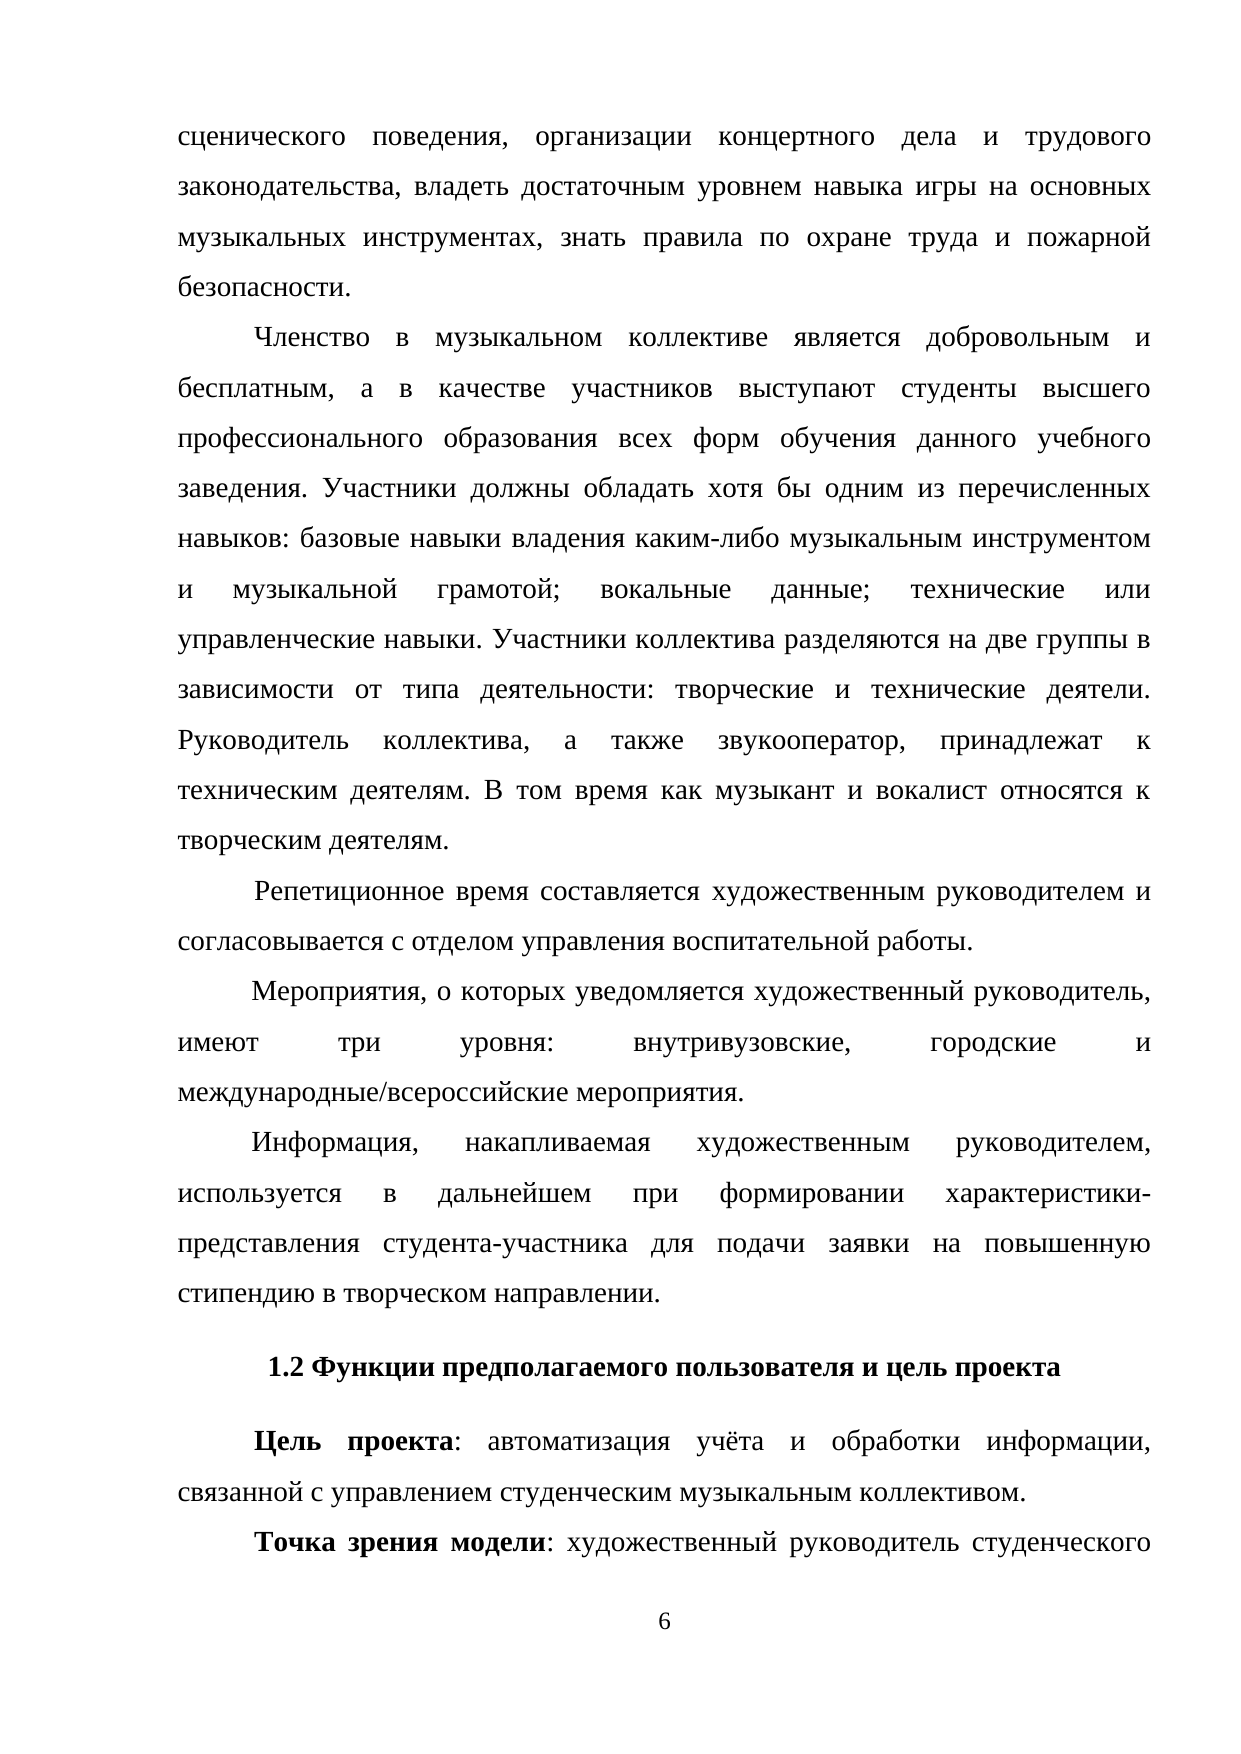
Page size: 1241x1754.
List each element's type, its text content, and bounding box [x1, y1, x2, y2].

subtitle 1.2 Функции предполагаемого пользователя и цель проекта [177, 1349, 1152, 1383]
text Членство в музыкальном коллективе является добровольным и бесплатным, а в качестве участников выступают студенты высшего профессионального образования всех форм обучения данного учебного заведения. Участники должны обладать хотя бы одним из перечисленных навыков: базовые навыки владения каким-либо музыкальным инструментом и музыкальной грамотой; вокальные данные; технические или управленческие навыки. Участники коллектива разделяются на две группы в зависимости от типа деятельности: творческие и технические деятели. Руководитель коллектива, а также звукооператор, принадлежат к техническим деятелям. В том время как музыкант и вокалист относятся к творческим деятелям. [177, 319, 1152, 856]
text Информация, накапливаемая художественным руководителем, используется в дальнейшем при формировании характеристики-представления студента-участника для подачи заявки на повышенную стипендию в творческом направлении. [177, 1124, 1152, 1309]
text Репетиционное время составляется художественным руководителем и согласовывается с отделом управления воспитательной работы. [177, 873, 1152, 957]
text Точка зрения модели: художественный руководитель студенческого [177, 1524, 1152, 1558]
text Цель проекта: автоматизация учёта и обработки информации, связанной с управлением студенческим музыкальным коллективом. [177, 1423, 1152, 1507]
text сценического поведения, организации концертного дела и трудового законодательства, владеть достаточным уровнем навыка игры на основных музыкальных инструментах, знать правила по охране труда и пожарной безопасности. [177, 118, 1152, 303]
text Мероприятия, о которых уведомляется художественный руководитель, имеют три уровня: внутривузовские, городские и международные/всероссийские мероприятия. [177, 973, 1152, 1108]
